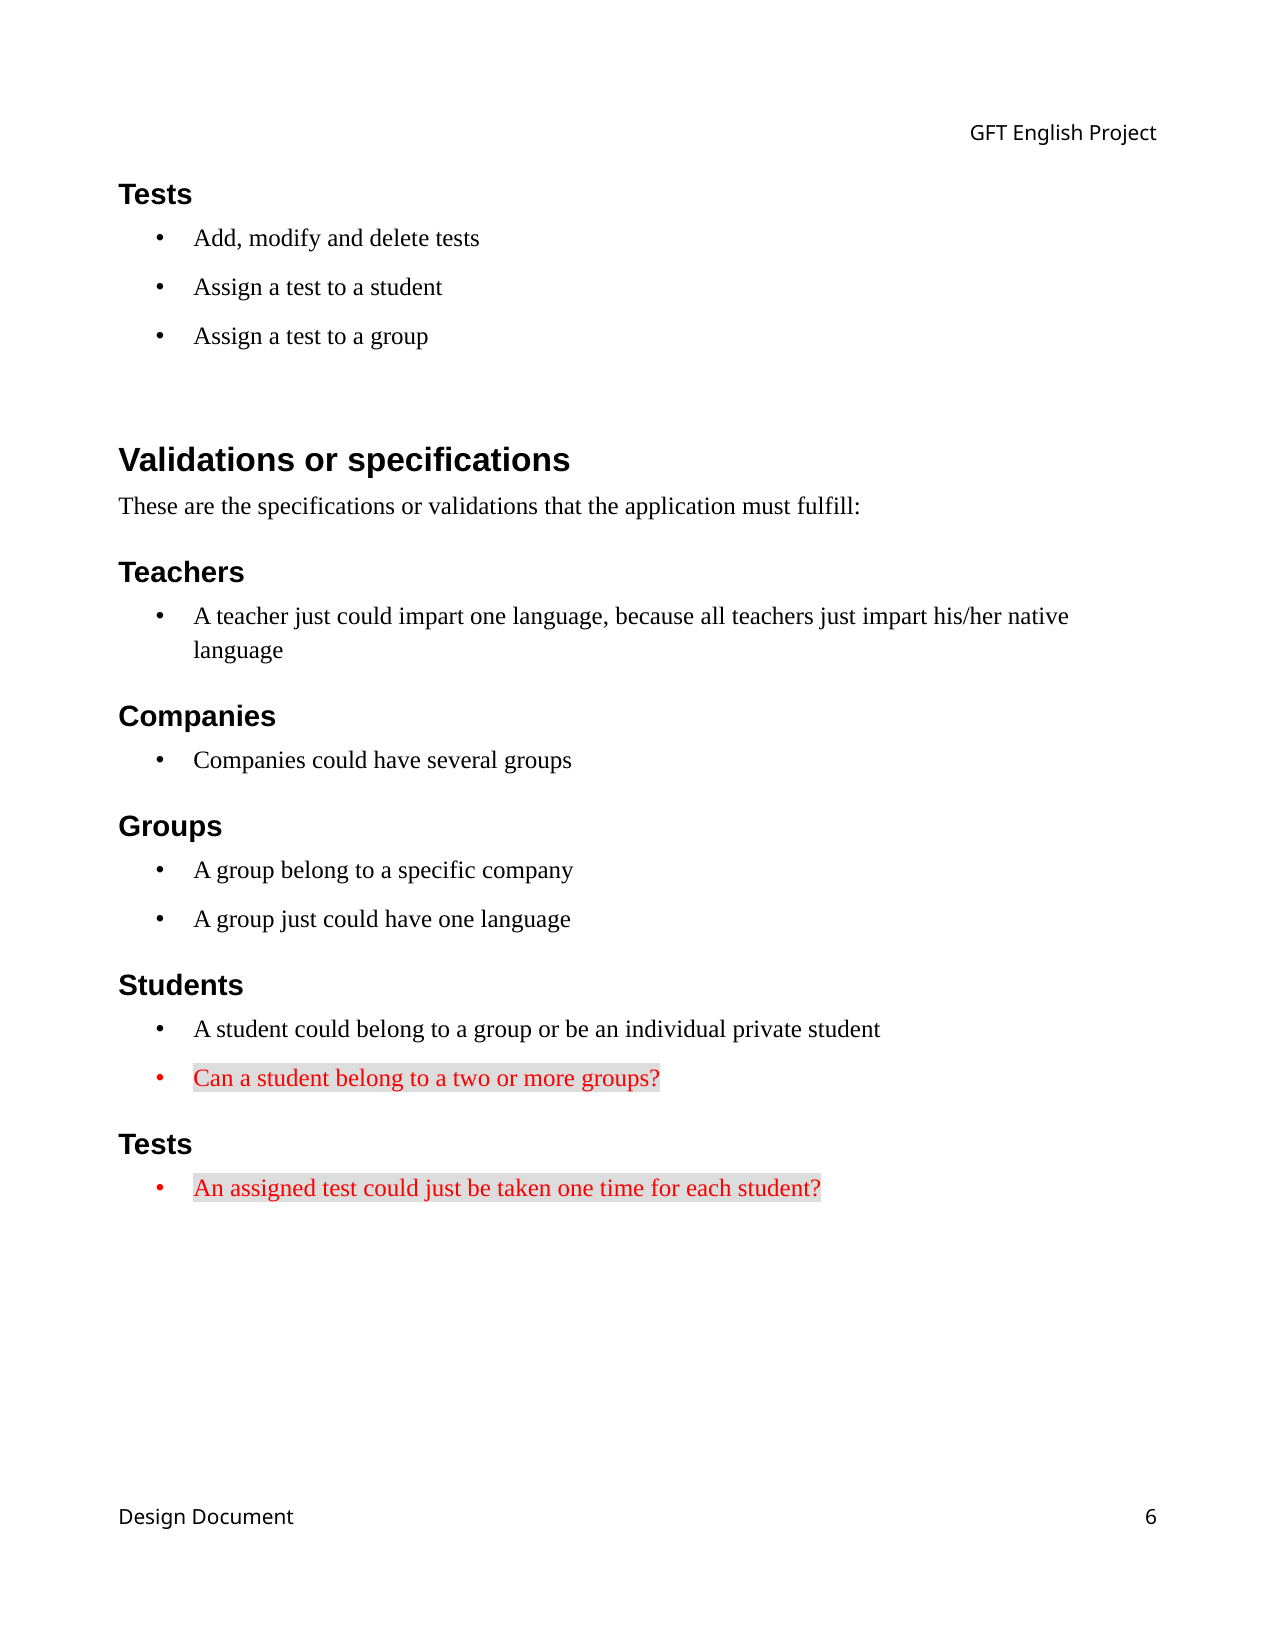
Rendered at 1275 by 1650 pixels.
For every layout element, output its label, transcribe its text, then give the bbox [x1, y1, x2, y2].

list An assigned test could just be taken one time for each student? [156, 1173, 1157, 1202]
list Companies could have several groups [156, 745, 1157, 774]
subtitle Tests [118, 177, 1157, 210]
list Add, modify and delete tests [156, 223, 1157, 252]
list Assign a test to a student [156, 272, 1157, 301]
list Assign a test to a group [156, 321, 1157, 350]
list Can a student belong to a two or more groups? [156, 1063, 1157, 1092]
subtitle Groups [118, 809, 1157, 843]
subtitle Companies [118, 699, 1157, 733]
list A group belong to a specific company [156, 855, 1157, 884]
list A group just could have one language [156, 904, 1157, 933]
subtitle Validations or specifications [118, 440, 1157, 478]
subtitle Teachers [118, 555, 1157, 588]
list A student could belong to a group or be an individual private student [156, 1014, 1157, 1043]
subtitle Tests [118, 1127, 1157, 1161]
list A teacher just could impart one language, because all teachers just impart his/her native language [156, 601, 1157, 664]
text These are the specifications or validations that the application must fulfill: [118, 491, 1157, 520]
subtitle Students [118, 968, 1157, 1002]
